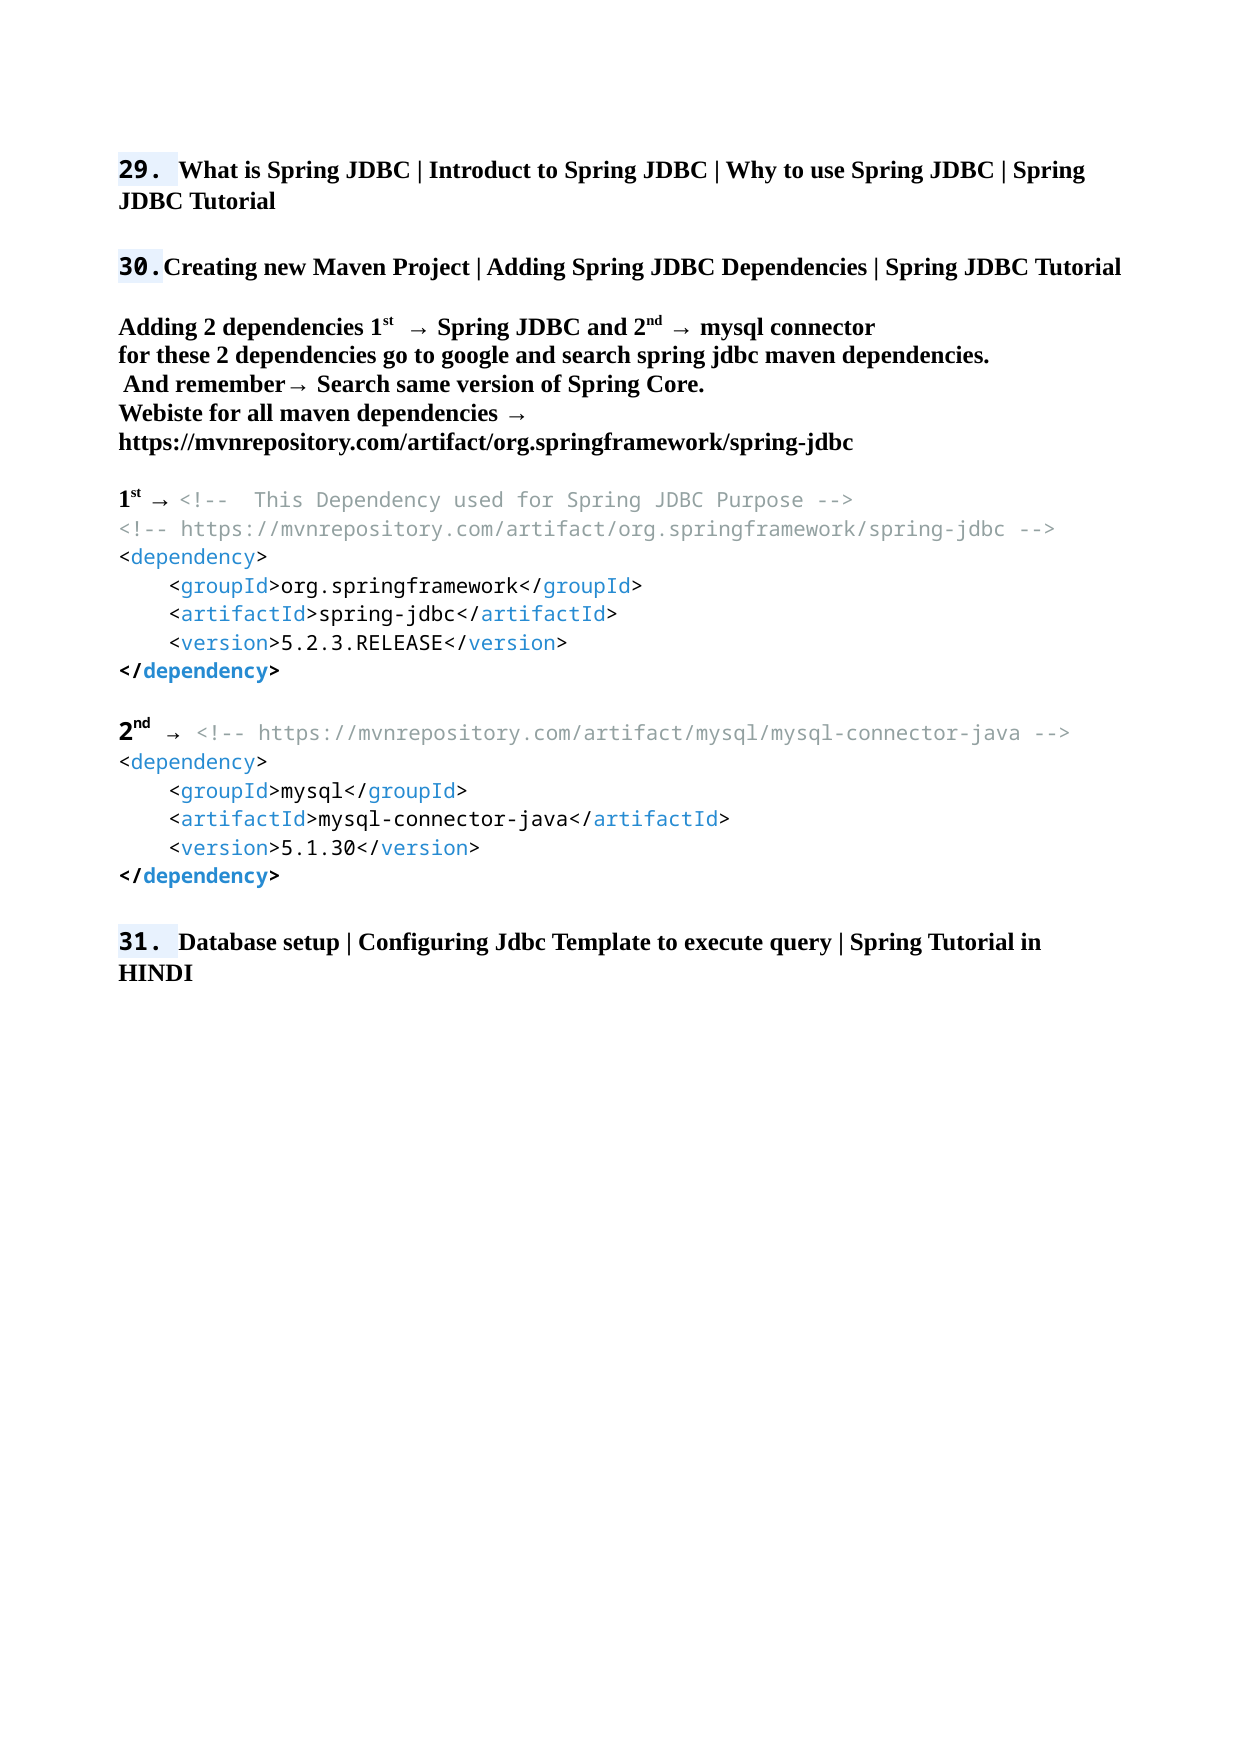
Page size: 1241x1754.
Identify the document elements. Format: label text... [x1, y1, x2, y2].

text <version>5.1.30</version> [118, 833, 1122, 861]
text <dependency> [118, 542, 1122, 571]
text </dependency> [118, 861, 1122, 889]
text Webiste for all maven dependencies → https://mvnrepository.com/artifact/org.springframework/spring-jdbc [118, 398, 1122, 456]
text And remember→ Search same version of Spring Core. [118, 369, 1122, 398]
text 30.Creating new Maven Project | Adding Spring JDBC Dependencies | Spring JDBC Tutorial [118, 249, 1122, 283]
text <version>5.2.3.RELEASE</version> [118, 628, 1122, 656]
text <artifactId>spring-jdbc</artifactId> [118, 599, 1122, 628]
text 2nd → <!-- https://mvnrepository.com/artifact/mysql/mysql-connector-java --> [118, 713, 1122, 747]
text 29. What is Spring JDBC | Introduct to Spring JDBC | Why to use Spring JDBC | Spring JDBC Tutorial [118, 152, 1122, 215]
text </dependency> [118, 656, 1122, 684]
text <artifactId>mysql-connector-java</artifactId> [118, 804, 1122, 833]
text Adding 2 dependencies 1st → Spring JDBC and 2nd → mysql connector [118, 312, 1122, 341]
text <!-- https://mvnrepository.com/artifact/org.springframework/spring-jdbc --> [118, 514, 1122, 542]
text 31. Database setup | Configuring Jdbc Template to execute query | Spring Tutorial in HINDI [118, 923, 1122, 986]
text <dependency> [118, 747, 1122, 776]
text for these 2 dependencies go to google and search spring jdbc maven dependencies. [118, 341, 1122, 369]
text <groupId>mysql</groupId> [118, 776, 1122, 804]
text <groupId>org.springframework</groupId> [118, 571, 1122, 599]
text 1st → <!-- This Dependency used for Spring JDBC Purpose --> [118, 484, 1122, 514]
